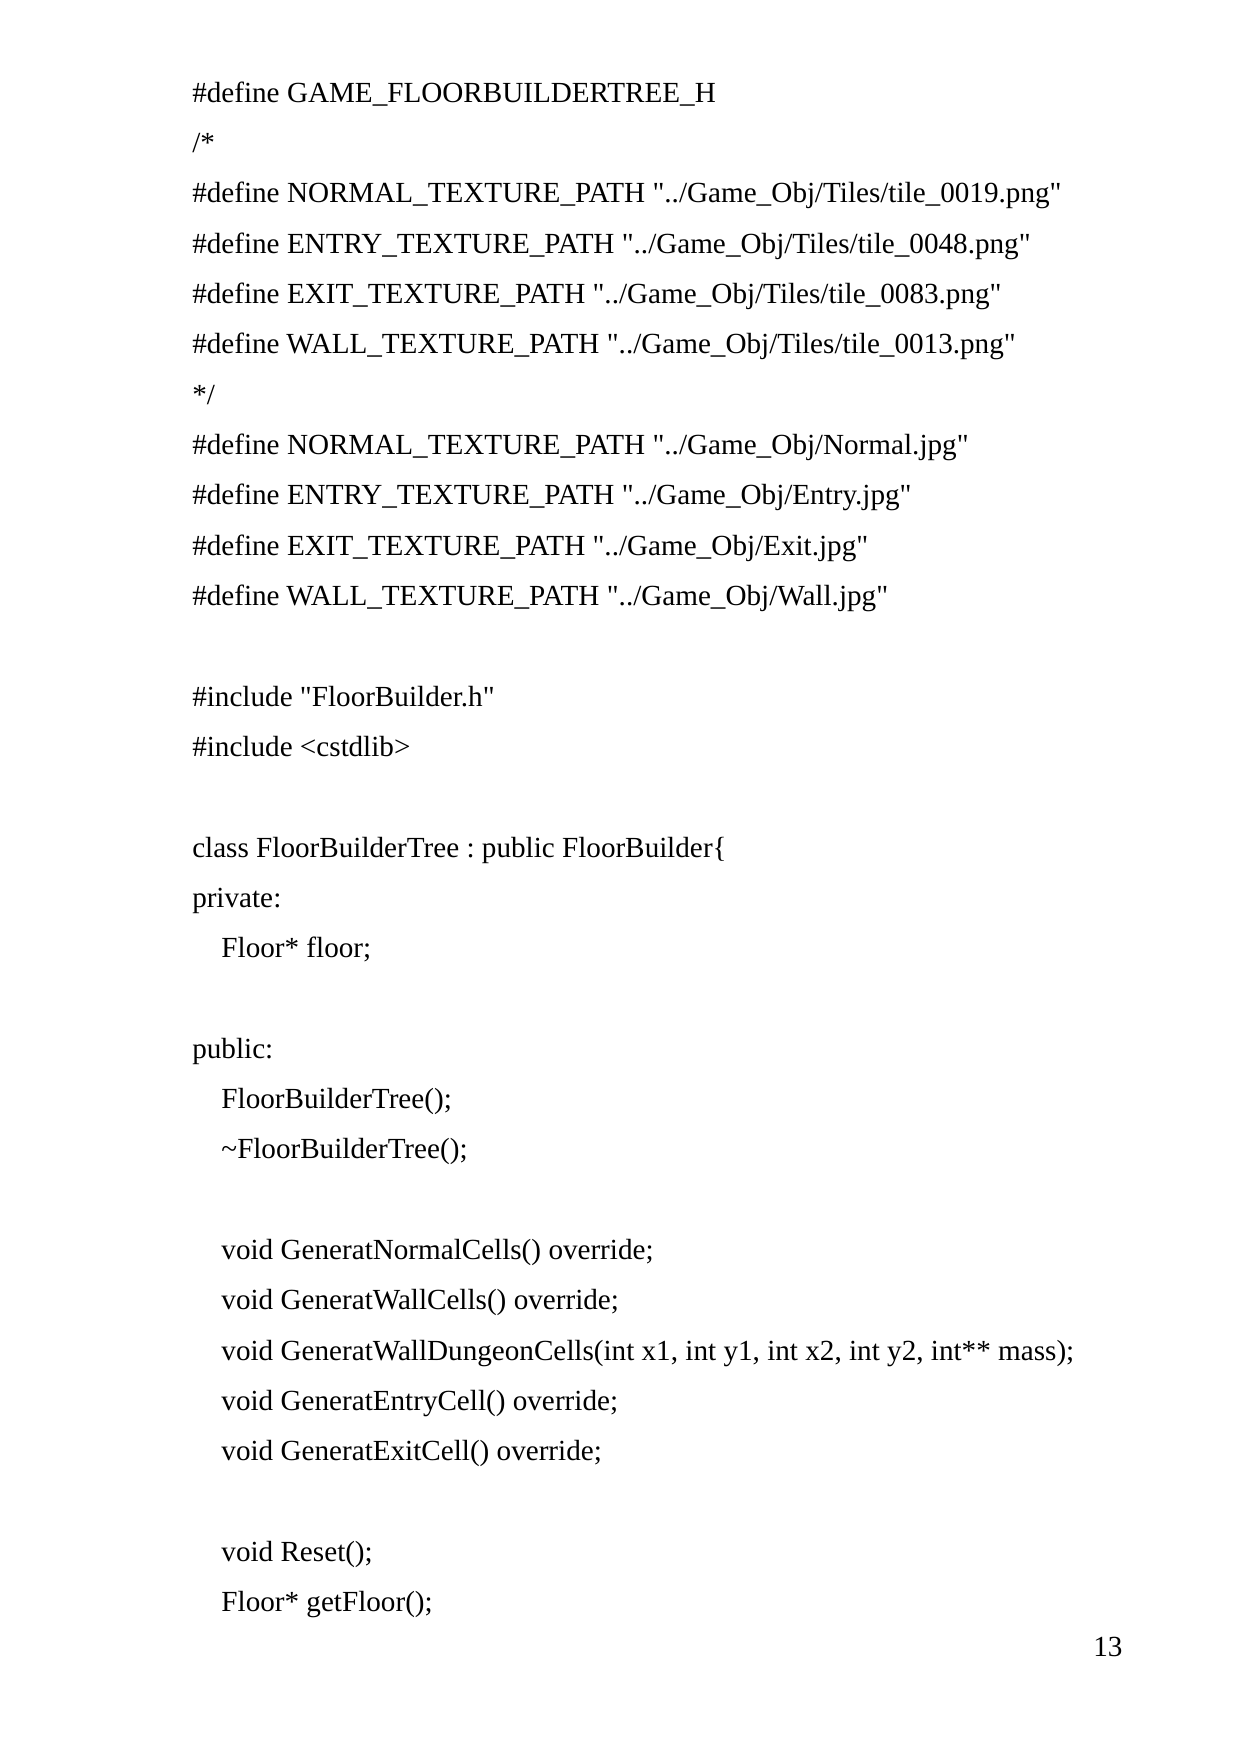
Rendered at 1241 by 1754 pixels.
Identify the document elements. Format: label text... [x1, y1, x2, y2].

text #define NORMAL_TEXTURE_PATH "../Game_Obj/Tiles/tile_0019.png" [118, 176, 1122, 209]
text ~FloorBuilderTree(); [118, 1132, 1122, 1165]
text void GeneratNormalCells() override; [118, 1232, 1122, 1266]
text void GeneratWallDungeonCells(int x1, int y1, int x2, int y2, int** mass); [118, 1333, 1122, 1366]
text #include <cstdlib> [118, 729, 1122, 763]
text Floor* getFloor(); [118, 1584, 1122, 1618]
text void GeneratExitCell() override; [118, 1433, 1122, 1467]
text #define WALL_TEXTURE_PATH "../Game_Obj/Tiles/tile_0013.png" [118, 327, 1122, 360]
text private: [118, 880, 1122, 913]
text void GeneratWallCells() override; [118, 1282, 1122, 1316]
text #define NORMAL_TEXTURE_PATH "../Game_Obj/Normal.jpg" [118, 427, 1122, 461]
text #define WALL_TEXTURE_PATH "../Game_Obj/Wall.jpg" [118, 578, 1122, 612]
text /* [118, 125, 1122, 159]
text */ [118, 377, 1122, 410]
text class FloorBuilderTree : public FloorBuilder{ [118, 830, 1122, 863]
text #define EXIT_TEXTURE_PATH "../Game_Obj/Tiles/tile_0083.png" [118, 276, 1122, 310]
text #define ENTRY_TEXTURE_PATH "../Game_Obj/Tiles/tile_0048.png" [118, 226, 1122, 259]
text #define EXIT_TEXTURE_PATH "../Game_Obj/Exit.jpg" [118, 528, 1122, 561]
text #include "FloorBuilder.h" [118, 679, 1122, 712]
text FloorBuilderTree(); [118, 1081, 1122, 1115]
text #define GAME_FLOORBUILDERTREE_H [118, 75, 1122, 108]
text void Reset(); [118, 1534, 1122, 1568]
text public: [118, 1031, 1122, 1064]
text Floor* floor; [118, 930, 1122, 964]
text #define ENTRY_TEXTURE_PATH "../Game_Obj/Entry.jpg" [118, 477, 1122, 511]
text void GeneratEntryCell() override; [118, 1383, 1122, 1417]
